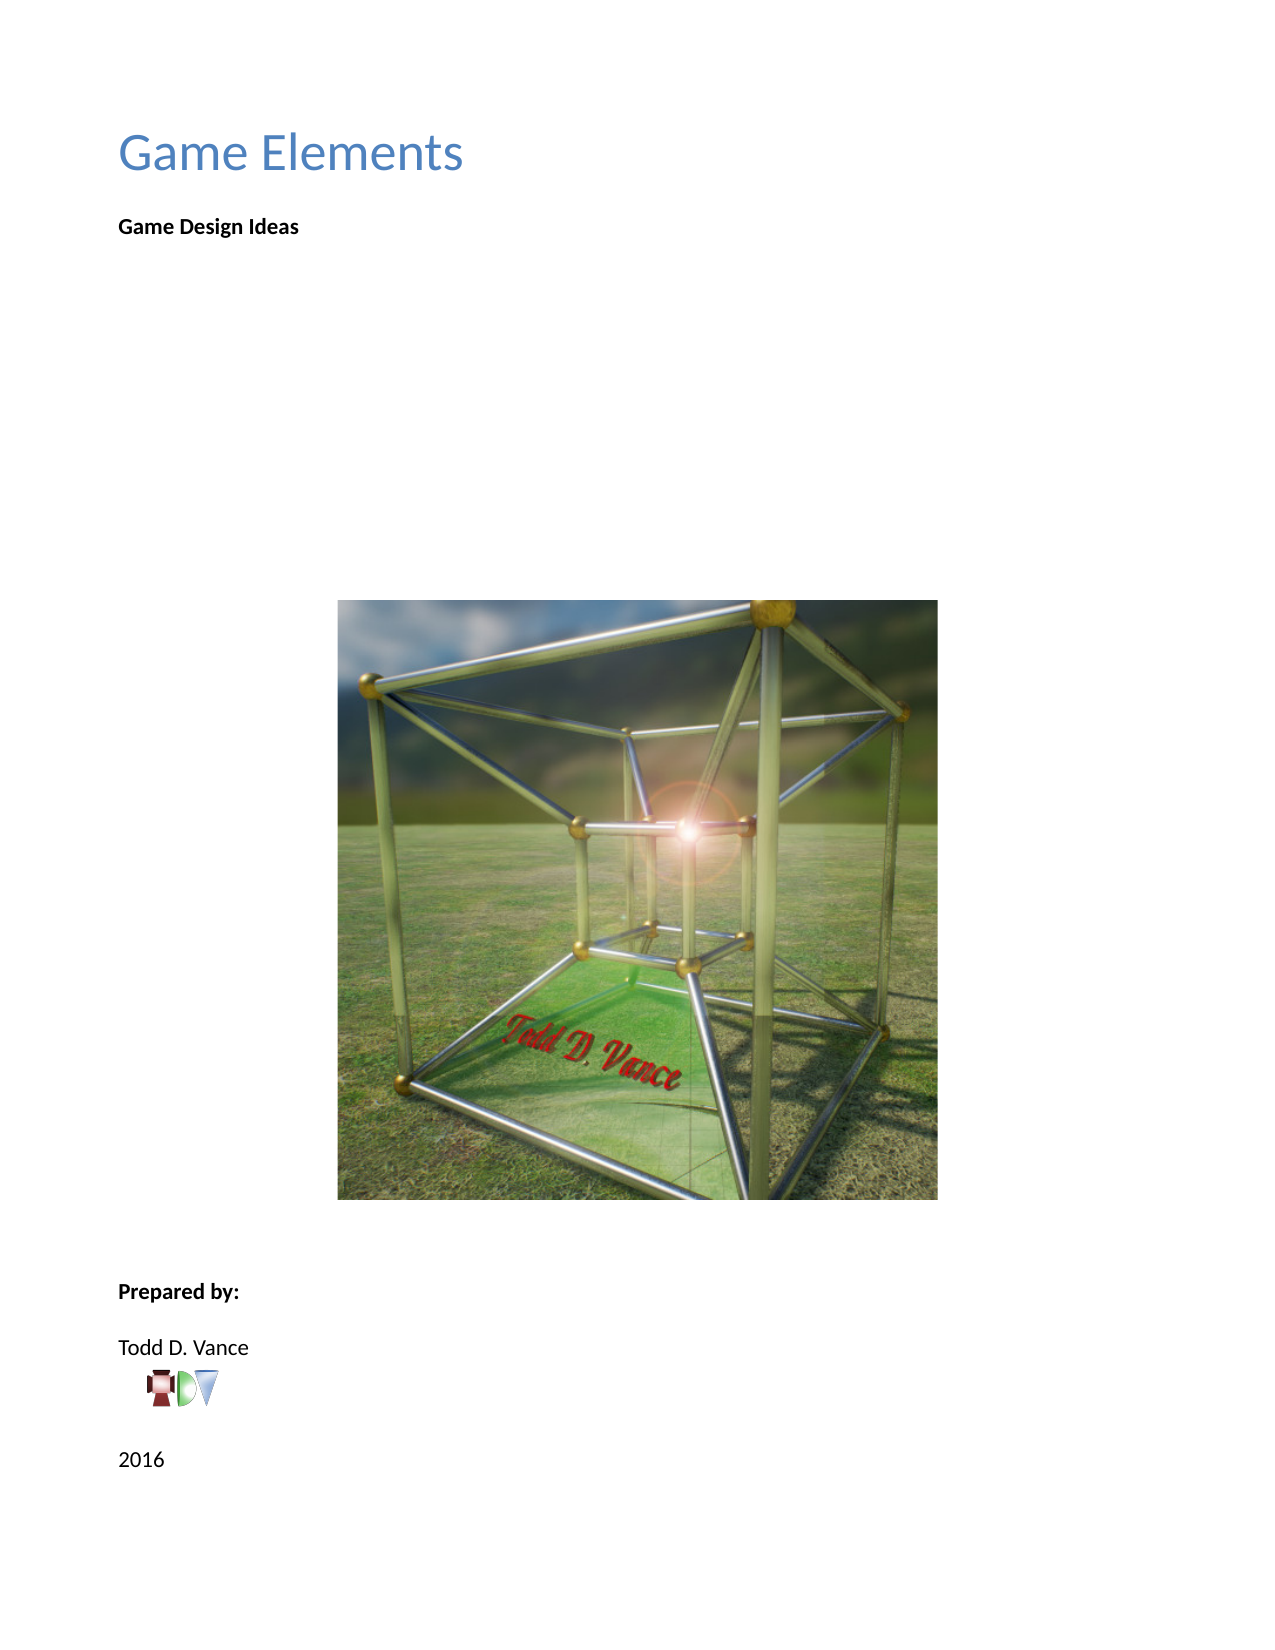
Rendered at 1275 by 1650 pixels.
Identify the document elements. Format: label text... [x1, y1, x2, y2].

text Game Elements [118, 118, 1157, 184]
picture [337, 600, 938, 1200]
text Game Design Ideas [118, 212, 1157, 240]
text Prepared by: [118, 1277, 1157, 1305]
text Todd D. Vance [118, 1333, 1157, 1361]
picture [144, 1366, 220, 1409]
text 2016 [118, 1445, 1157, 1473]
